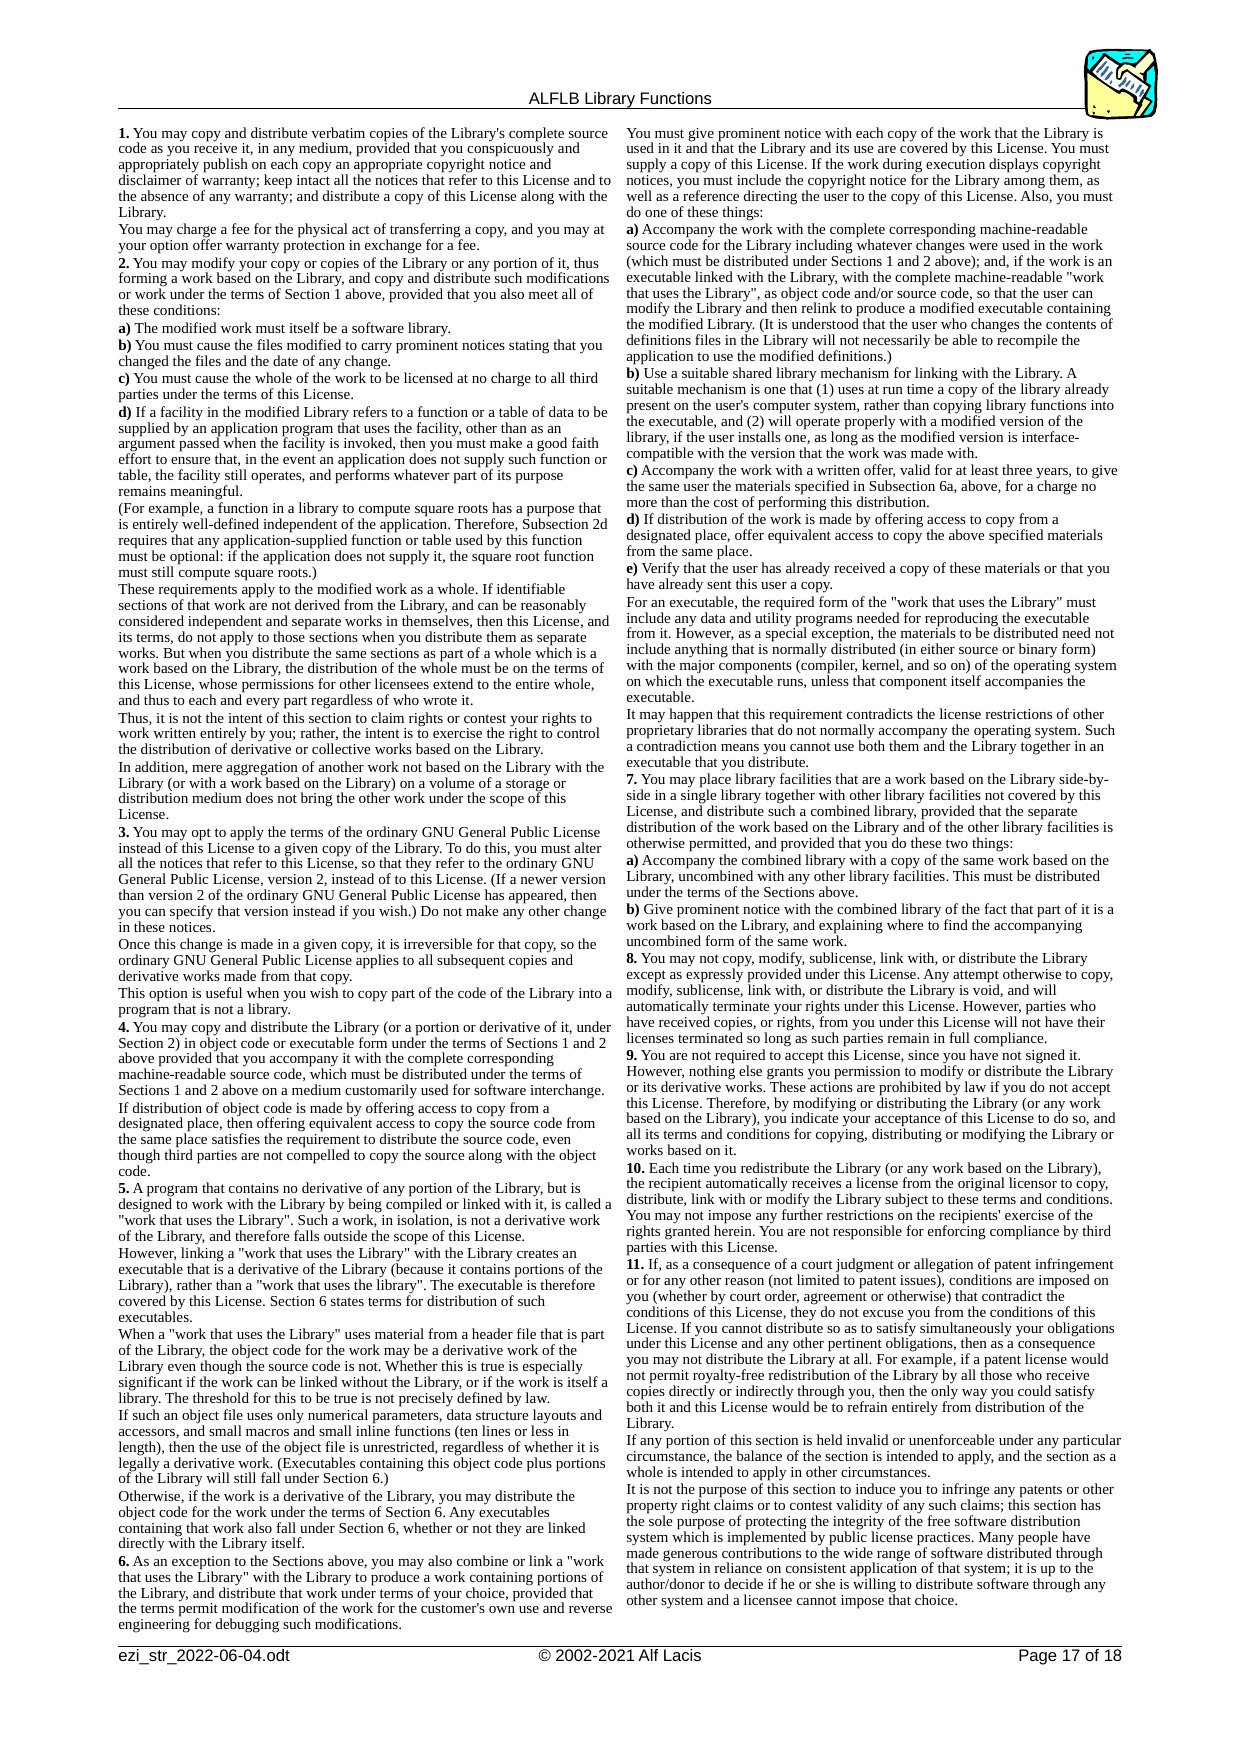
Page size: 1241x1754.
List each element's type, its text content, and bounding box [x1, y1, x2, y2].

text a) The modified work must itself be a software library. [118, 319, 614, 336]
text If such an object file uses only numerical parameters, data structure layouts and accessors, and small macros and small inline functions (ten lines or less in length), then the use of the object file is unrestricted, regardless of whether it is legally a derivative work. (Executables containing this object code plus portions of the Library will still fall under Section 6.) [118, 1406, 614, 1487]
text You may charge a fee for the physical act of transferring a copy, and you may at your option offer warranty protection in exchange for a fee. [118, 221, 614, 254]
text When a "work that uses the Library" uses material from a header file that is part of the Library, the object code for the work may be a derivative work of the Library even though the source code is not. Whether this is true is especially significant if the work can be linked without the Library, or if the work is itself a library. The threshold for this to be true is not precisely defined by law. [118, 1326, 614, 1406]
text Once this change is made in a given copy, it is irreversible for that copy, so the ordinary GNU General Public License applies to all subsequent copies and derivative works made from that copy. [118, 936, 614, 985]
text Otherwise, if the work is a derivative of the Library, you may distribute the object code for the work under the terms of Section 6. Any executables containing that work also fall under Section 6, whether or not they are linked directly with the Library itself. [118, 1487, 614, 1552]
text You must give prominent notice with each copy of the work that the Library is used in it and that the Library and its use are covered by this License. You must supply a copy of this License. If the work during execution displays copyright notices, you must include the copyright notice for the Library among them, as well as a reference directing the user to the copy of this License. Also, you must do one of these things: [626, 124, 1122, 221]
text (For example, a function in a library to compute square roots has a purpose that is entirely well-defined independent of the application. Therefore, Subsection 2d requires that any application-supplied function or table used by this function must be optional: if the application does not supply it, the square root function must still compute square roots.) [118, 500, 614, 581]
text 3. You may opt to apply the terms of the ordinary GNU General Public License instead of this License to a given copy of the Library. To do this, you must alter all the notices that refer to this License, so that they refer to the ordinary GNU General Public License, version 2, instead of to this License. (If a newer version than version 2 of the ordinary GNU General Public License has appeared, then you can specify that version instead if you wish.) Do not make any other change in these notices. [118, 823, 614, 936]
text Thus, it is not the intent of this section to claim rights or contest your rights to work written entirely by you; rather, the intent is to exercise the right to control the distribution of derivative or collective works based on the Library. [118, 709, 614, 758]
text It may happen that this requirement contradicts the license restrictions of other proprietary libraries that do not normally accompany the operating system. Such a contradiction means you cannot use both them and the Library together in an executable that you distribute. [626, 706, 1122, 771]
text d) If distribution of the work is made by offering access to copy from a designated place, offer equivalent access to copy the above specified materials from the same place. [626, 511, 1122, 560]
text 8. You may not copy, modify, sublicense, link with, or distribute the Library except as expressly provided under this License. Any attempt otherwise to copy, modify, sublicense, link with, or distribute the Library is void, and will automatically terminate your rights under this License. However, parties who have received copies, or rights, from you under this License will not have their licenses terminated so long as such parties remain in full compliance. [626, 950, 1122, 1046]
text e) Verify that the user has already received a copy of these materials or that you have already sent this user a copy. [626, 560, 1122, 593]
text b) You must cause the files modified to carry prominent notices stating that you changed the files and the date of any change. [118, 336, 614, 370]
text c) You must cause the whole of the work to be licensed at no charge to all third parties under the terms of this License. [118, 370, 614, 403]
text 7. You may place library facilities that are a work based on the Library side-by-side in a single library together with other library facilities not covered by this License, and distribute such a combined library, provided that the separate distribution of the work based on the Library and of the other library facilities is otherwise permitted, and provided that you do these two things: [626, 771, 1122, 851]
text If any portion of this section is held invalid or unenforceable under any particular circumstance, the balance of the section is intended to apply, and the section as a whole is intended to apply in other circumstances. [626, 1431, 1122, 1481]
text 11. If, as a consequence of a court judgment or allegation of patent infringement or for any other reason (not limited to patent issues), conditions are imposed on you (whether by court order, agreement or otherwise) that contradict the conditions of this License, they do not excuse you from the conditions of this License. If you cannot distribute so as to satisfy simultaneously your obligations under this License and any other pertinent obligations, then as a consequence you may not distribute the Library at all. For example, if a patent license would not permit royalty-free redistribution of the Library by all those who receive copies directly or indirectly through you, then the only way you could satisfy both it and this License would be to refrain entirely from distribution of the Library. [626, 1256, 1122, 1431]
text However, linking a "work that uses the Library" with the Library creates an executable that is a derivative of the Library (because it contains portions of the Library), rather than a "work that uses the library". The executable is therefore covered by this License. Section 6 states terms for distribution of such executables. [118, 1245, 614, 1326]
text If distribution of object code is made by offering access to copy from a designated place, then offering equivalent access to copy the source code from the same place satisfies the requirement to distribute the source code, even though third parties are not compelled to copy the source along with the object code. [118, 1099, 614, 1180]
text 1. You may copy and distribute verbatim copies of the Library's complete source code as you receive it, in any medium, provided that you conspicuously and appropriately publish on each copy an appropriate copyright notice and disclaimer of warranty; keep intact all the notices that refer to this License and to the absence of any warranty; and distribute a copy of this License along with the Library. [118, 124, 614, 221]
text a) Accompany the work with the complete corresponding machine-readable source code for the Library including whatever changes were used in the work (which must be distributed under Sections 1 and 2 above); and, if the work is an executable linked with the Library, with the complete machine-readable "work that uses the Library", as object code and/or source code, so that the user can modify the Library and then relink to produce a modified executable containing the modified Library. (It is understood that the user who changes the contents of definitions files in the Library will not necessarily be able to recompile the application to use the modified definitions.) [626, 221, 1122, 365]
text This option is useful when you wish to copy part of the code of the Library into a program that is not a library. [118, 985, 614, 1018]
text 2. You may modify your copy or copies of the Library or any portion of it, thus forming a work based on the Library, and copy and distribute such modifications or work under the terms of Section 1 above, provided that you also meet all of these conditions: [118, 254, 614, 319]
text b) Give prominent notice with the combined library of the fact that part of it is a work based on the Library, and explaining where to find the accompanying uncombined form of the same work. [626, 901, 1122, 950]
text These requirements apply to the modified work as a whole. If identifiable sections of that work are not derived from the Library, and can be reasonably considered independent and separate works in themselves, then this License, and its terms, do not apply to those sections when you distribute them as separate works. But when you distribute the same sections as part of a whole which is a work based on the Library, the distribution of the whole must be on the terms of this License, whose permissions for other licensees extend to the entire whole, and thus to each and every part regardless of who wrote it. [118, 581, 614, 709]
text c) Accompany the work with a written offer, valid for at least three years, to give the same user the materials specified in Subsection 6a, above, for a charge no more than the cost of performing this distribution. [626, 461, 1122, 511]
text d) If a facility in the modified Library refers to a function or a table of data to be supplied by an application program that uses the facility, other than as an argument passed when the facility is invoked, then you must make a good faith effort to ensure that, in the event an application does not supply such function or table, the facility still operates, and performs whatever part of its purpose remains meaningful. [118, 403, 614, 500]
text b) Use a suitable shared library mechanism for linking with the Library. A suitable mechanism is one that (1) uses at run time a copy of the library already present on the user's computer system, rather than copying library functions into the executable, and (2) will operate properly with a modified version of the library, if the user installs one, as long as the modified version is interface-compatible with the version that the work was made with. [626, 365, 1122, 461]
text 9. You are not required to accept this License, since you have not signed it. However, nothing else grants you permission to modify or distribute the Library or its derivative works. These actions are prohibited by law if you do not accept this License. Therefore, by modifying or distributing the Library (or any work based on the Library), you indicate your acceptance of this License to do so, and all its terms and conditions for copying, distributing or modifying the Library or works based on it. [626, 1046, 1122, 1159]
text It is not the purpose of this section to induce you to infringe any patents or other property right claims or to contest validity of any such claims; this section has the sole purpose of protecting the integrity of the free software distribution system which is implemented by public license practices. Many people have made generous contributions to the wide range of software distributed through that system in reliance on consistent application of that system; it is up to the author/donor to decide if he or she is willing to distribute software through any other system and a licensee cannot impose that choice. [626, 1481, 1122, 1609]
text 4. You may copy and distribute the Library (or a portion or derivative of it, under Section 2) in object code or executable form under the terms of Sections 1 and 2 above provided that you accompany it with the complete corresponding machine-readable source code, which must be distributed under the terms of Sections 1 and 2 above on a medium customarily used for software interchange. [118, 1018, 614, 1099]
text 6. As an exception to the Sections above, you may also combine or link a "work that uses the Library" with the Library to produce a work containing portions of the Library, and distribute that work under terms of your choice, provided that the terms permit modification of the work for the customer's own use and reverse engineering for debugging such modifications. [118, 1552, 614, 1633]
text 10. Each time you redistribute the Library (or any work based on the Library), the recipient automatically receives a license from the original licensor to copy, distribute, link with or modify the Library subject to these terms and conditions. You may not impose any further restrictions on the recipients' exercise of the rights granted herein. You are not responsible for enforcing compliance by third parties with this License. [626, 1159, 1122, 1256]
text a) Accompany the combined library with a copy of the same work based on the Library, uncombined with any other library facilities. This must be distributed under the terms of the Sections above. [626, 851, 1122, 901]
text In addition, mere aggregation of another work not based on the Library with the Library (or with a work based on the Library) on a volume of a storage or distribution medium does not bring the other work under the scope of this License. [118, 758, 614, 823]
text For an executable, the required form of the "work that uses the Library" must include any data and utility programs needed for reproducing the executable from it. However, as a special exception, the materials to be distributed need not include anything that is normally distributed (in either source or binary form) with the major components (compiler, kernel, and so on) of the operating system on which the executable runs, unless that component itself accompanies the executable. [626, 593, 1122, 706]
text 5. A program that contains no derivative of any portion of the Library, but is designed to work with the Library by being compiled or linked with it, is called a "work that uses the Library". Such a work, in isolation, is not a derivative work of the Library, and therefore falls outside the scope of this License. [118, 1180, 614, 1245]
